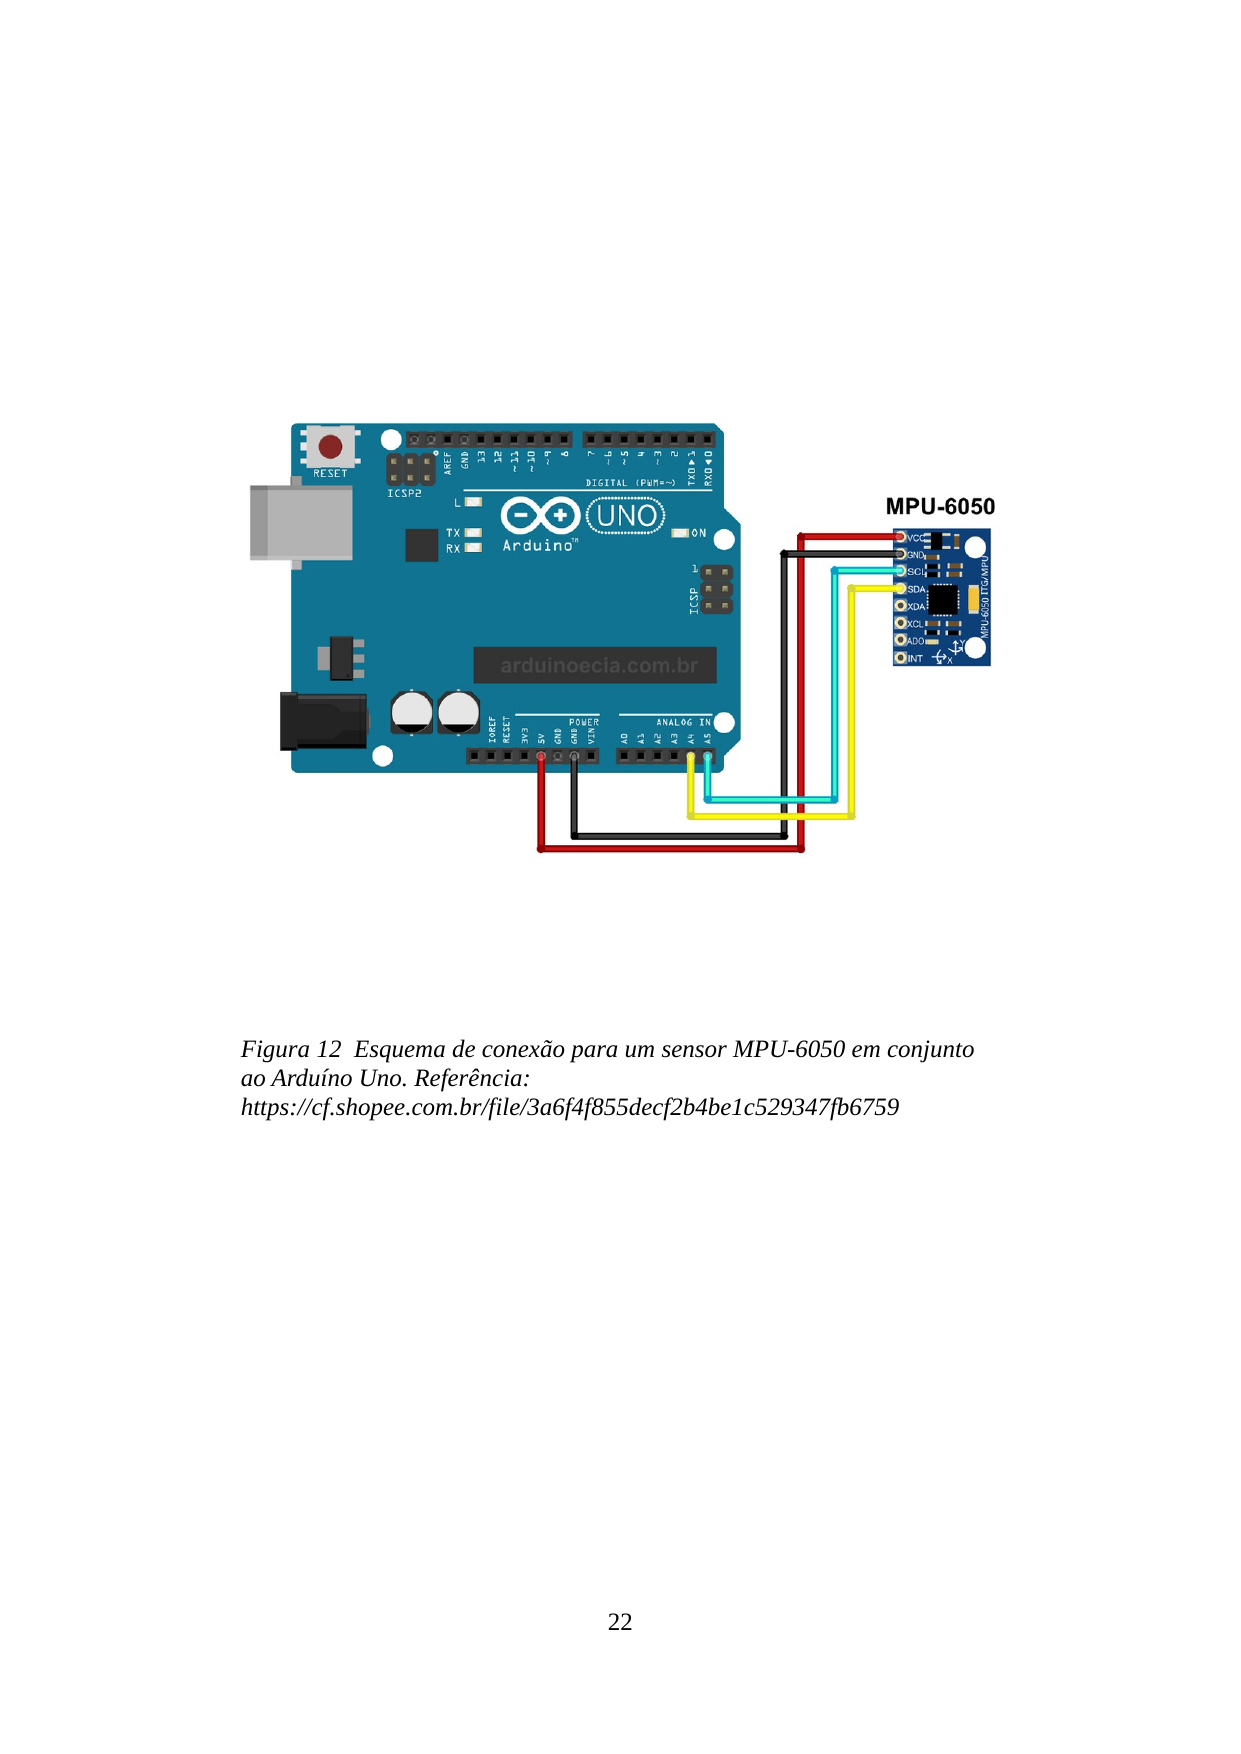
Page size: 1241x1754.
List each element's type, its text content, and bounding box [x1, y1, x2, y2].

text Figura 12 Esquema de conexão para um sensor MPU-6050 em conjunto ao Arduíno Uno. Referência: https://cf.shopee.com.br/file/3a6f4f855decf2b4be1c529347fb6759 [241, 1035, 1000, 1120]
picture [240, 275, 1000, 1035]
